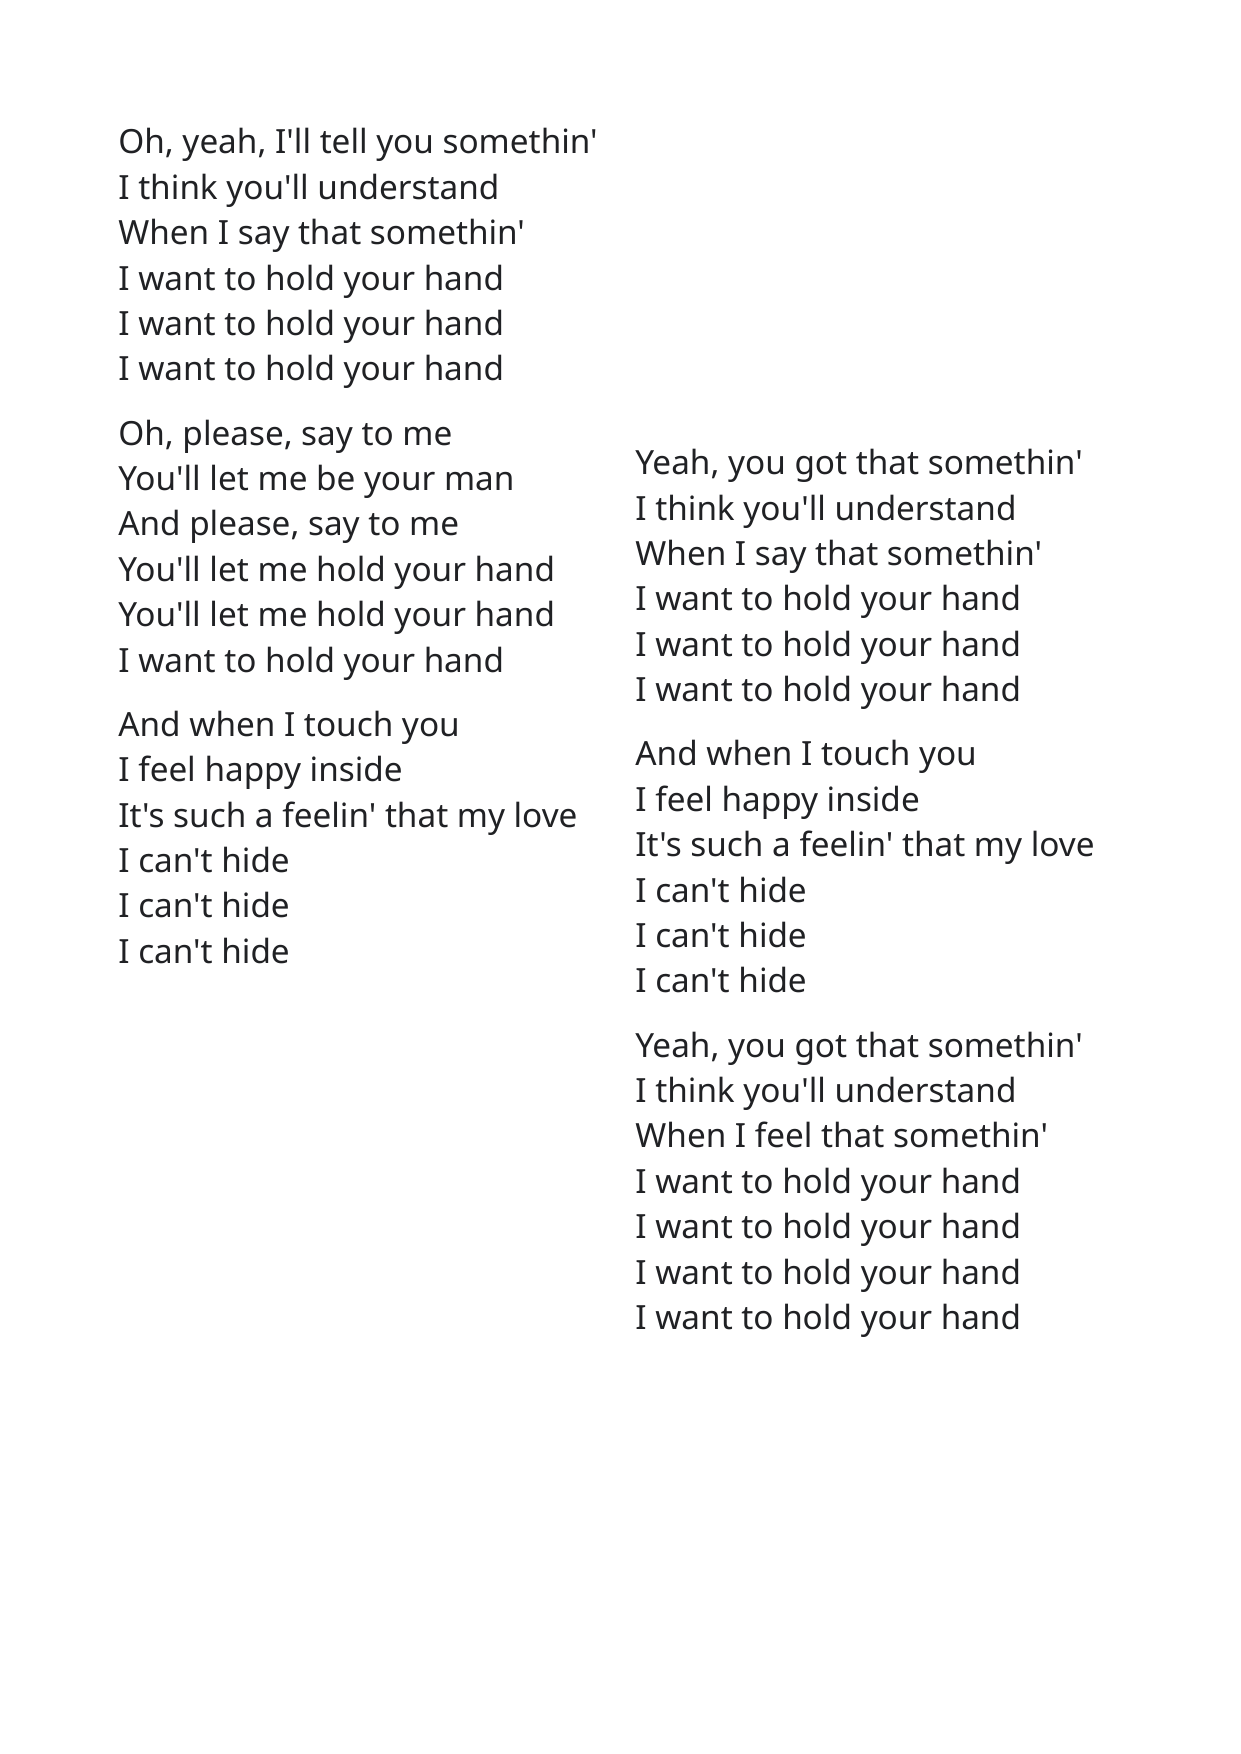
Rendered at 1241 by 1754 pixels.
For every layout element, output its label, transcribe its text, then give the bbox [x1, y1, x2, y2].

text And when I touch you I feel happy inside It's such a feelin' that my love I can't hide I can't hide I can't hide [118, 701, 605, 973]
text Yeah, you got that somethin' I think you'll understand When I say that somethin' I want to hold your hand I want to hold your hand I want to hold your hand [635, 439, 1122, 711]
text And when I touch you I feel happy inside It's such a feelin' that my love I can't hide I can't hide I can't hide [635, 730, 1122, 1003]
text Oh, yeah, I'll tell you somethin' I think you'll understand When I say that somethin' I want to hold your hand I want to hold your hand I want to hold your hand [118, 118, 605, 391]
text Oh, please, say to me You'll let me be your man And please, say to me You'll let me hold your hand You'll let me hold your hand I want to hold your hand [118, 409, 605, 682]
text Yeah, you got that somethin' I think you'll understand When I feel that somethin' I want to hold your hand I want to hold your hand I want to hold your hand I want to hold your hand [635, 1021, 1122, 1339]
